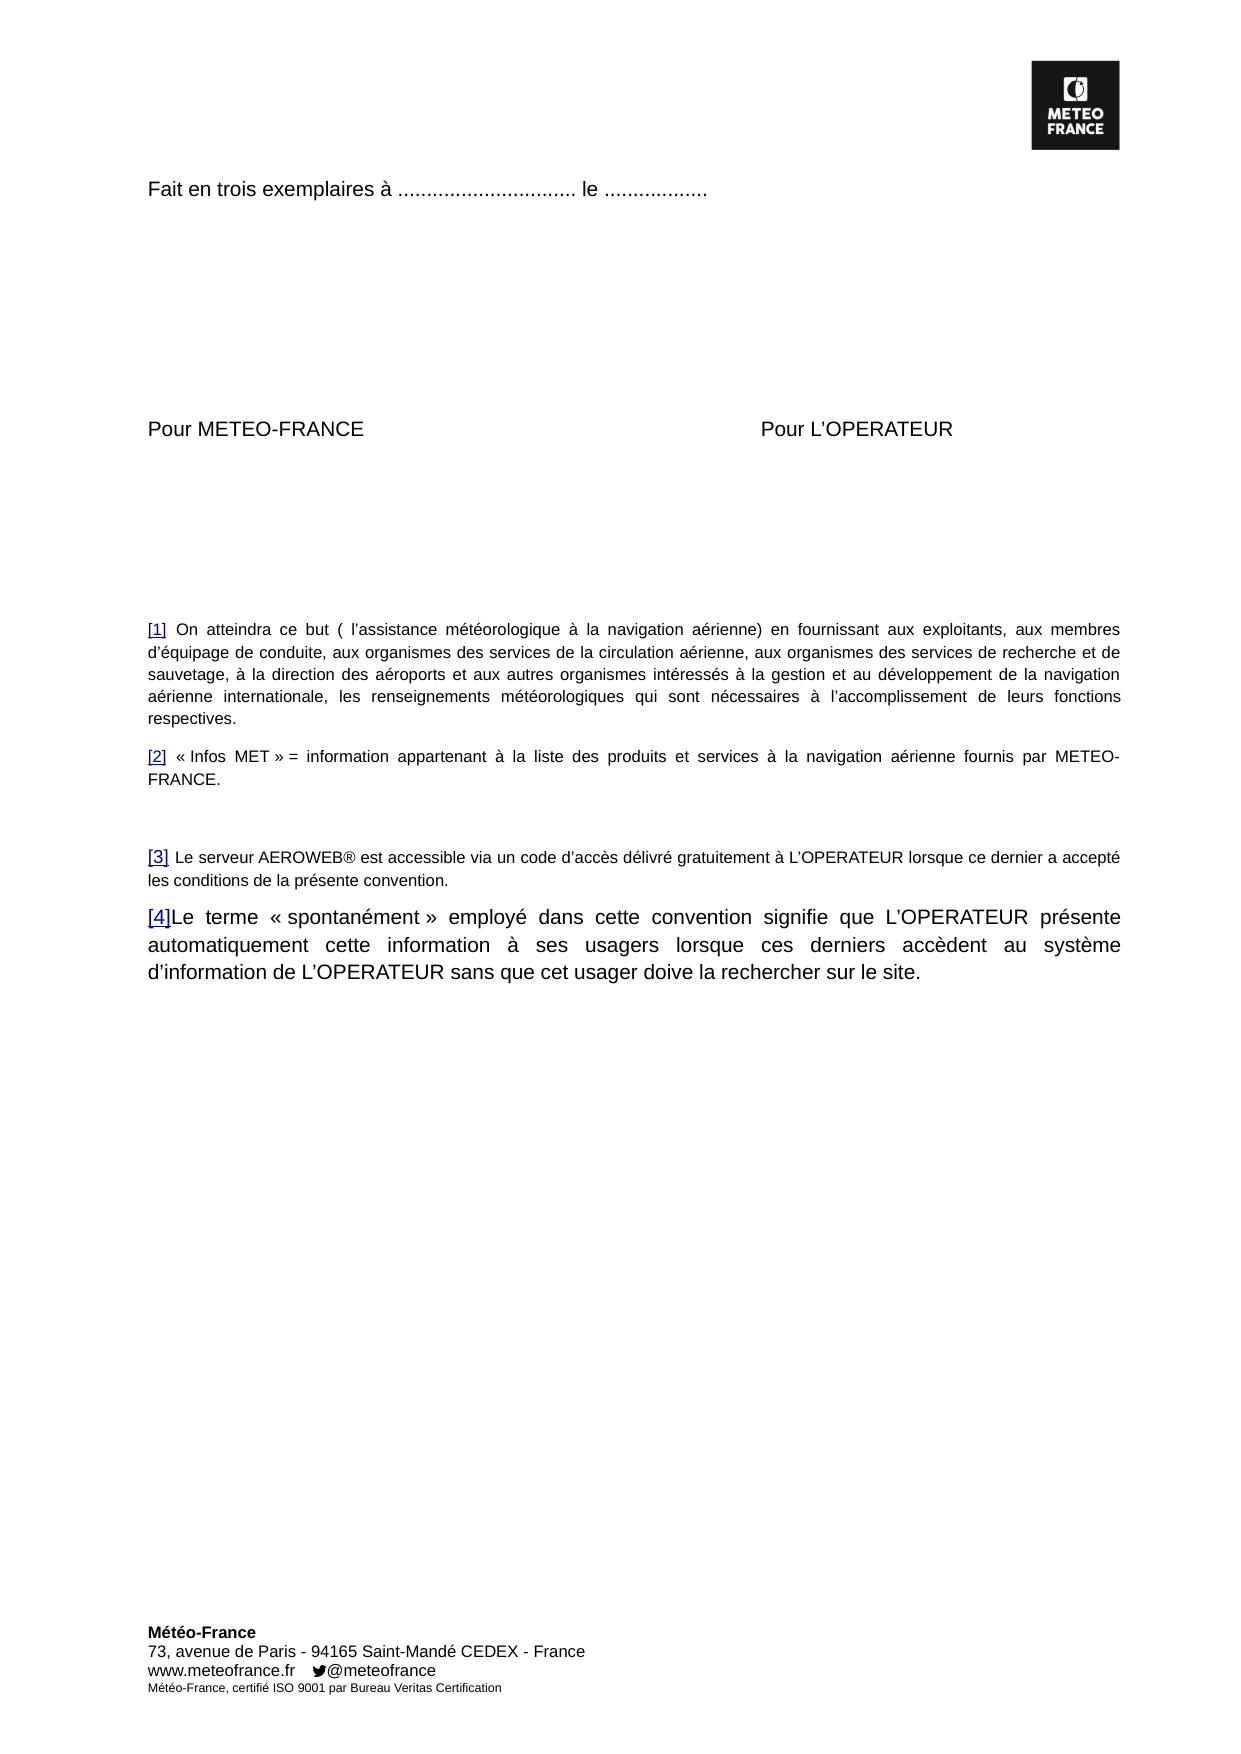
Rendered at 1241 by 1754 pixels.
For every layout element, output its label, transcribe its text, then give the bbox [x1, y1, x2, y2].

text [1] On atteindra ce but ( l’assistance météorologique à la navigation aérienne) en fournissant aux exploitants, aux membres d’équipage de conduite, aux organismes des services de la circulation aérienne, aux organismes des services de recherche et de sauvetage, à la direction des aéroports et aux autres organismes intéressés à la gestion et au développement de la navigation aérienne internationale, les renseignements météorologiques qui sont nécessaires à l’accomplissement de leurs fonctions respectives. [148, 616, 1122, 728]
picture [312, 1665, 327, 1677]
text [4]Le terme « spontanément » employé dans cette convention signifie que L’OPERATEUR présente automatiquement cette information à ses usagers lorsque ces derniers accèdent au système d’information de L’OPERATEUR sans que cet usager doive la rechercher sur le site. [148, 905, 1122, 984]
text Pour METEO-FRANCE Pour L’OPERATEUR [148, 416, 1122, 440]
text [2] « Infos MET » = information appartenant à la liste des produits et services à la navigation aérienne fournis par METEO-FRANCE. [148, 743, 1122, 789]
picture [1031, 60, 1120, 150]
text Fait en trois exemplaires à ............................... le .................. [148, 177, 1122, 201]
text [3] Le serveur AEROWEB® est accessible via un code d’accès délivré gratuitement à L’OPERATEUR lorsque ce dernier a accepté les conditions de la présente convention. [148, 844, 1122, 890]
